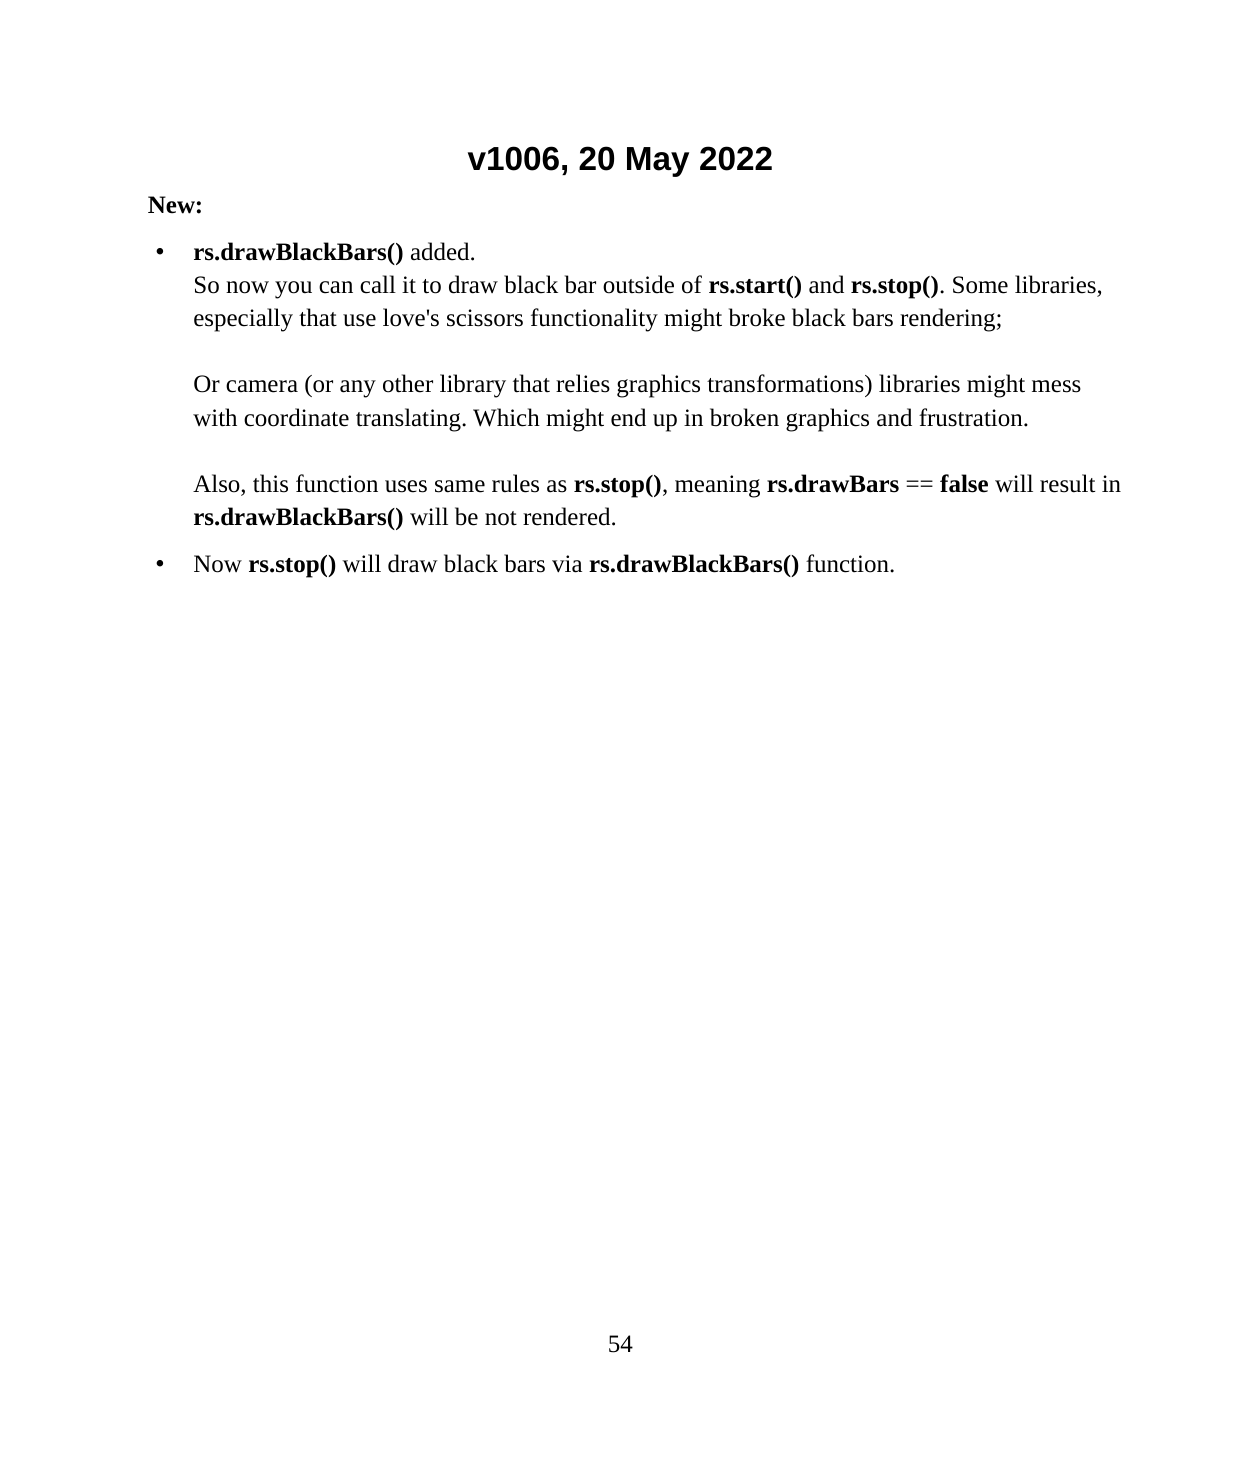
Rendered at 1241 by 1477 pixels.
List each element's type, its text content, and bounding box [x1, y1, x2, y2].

list Now rs.stop() will draw black bars via rs.drawBlackBars() function. [156, 549, 1122, 578]
text New: [118, 190, 1122, 219]
subtitle v1006, 20 May 2022 [118, 139, 1122, 177]
list rs.drawBlackBars() added. So now you can call it to draw black bar outside of rs.start() and rs.stop(). Some libraries, especially that use love's scissors functionality might broke black bars rendering; Or camera (or any other library that relies graphics transformations) libraries might mess with coordinate translating. Which might end up in broken graphics and frustration. Also, this function uses same rules as rs.stop(), meaning rs.drawBars == false will result in rs.drawBlackBars() will be not rendered. [156, 237, 1122, 530]
